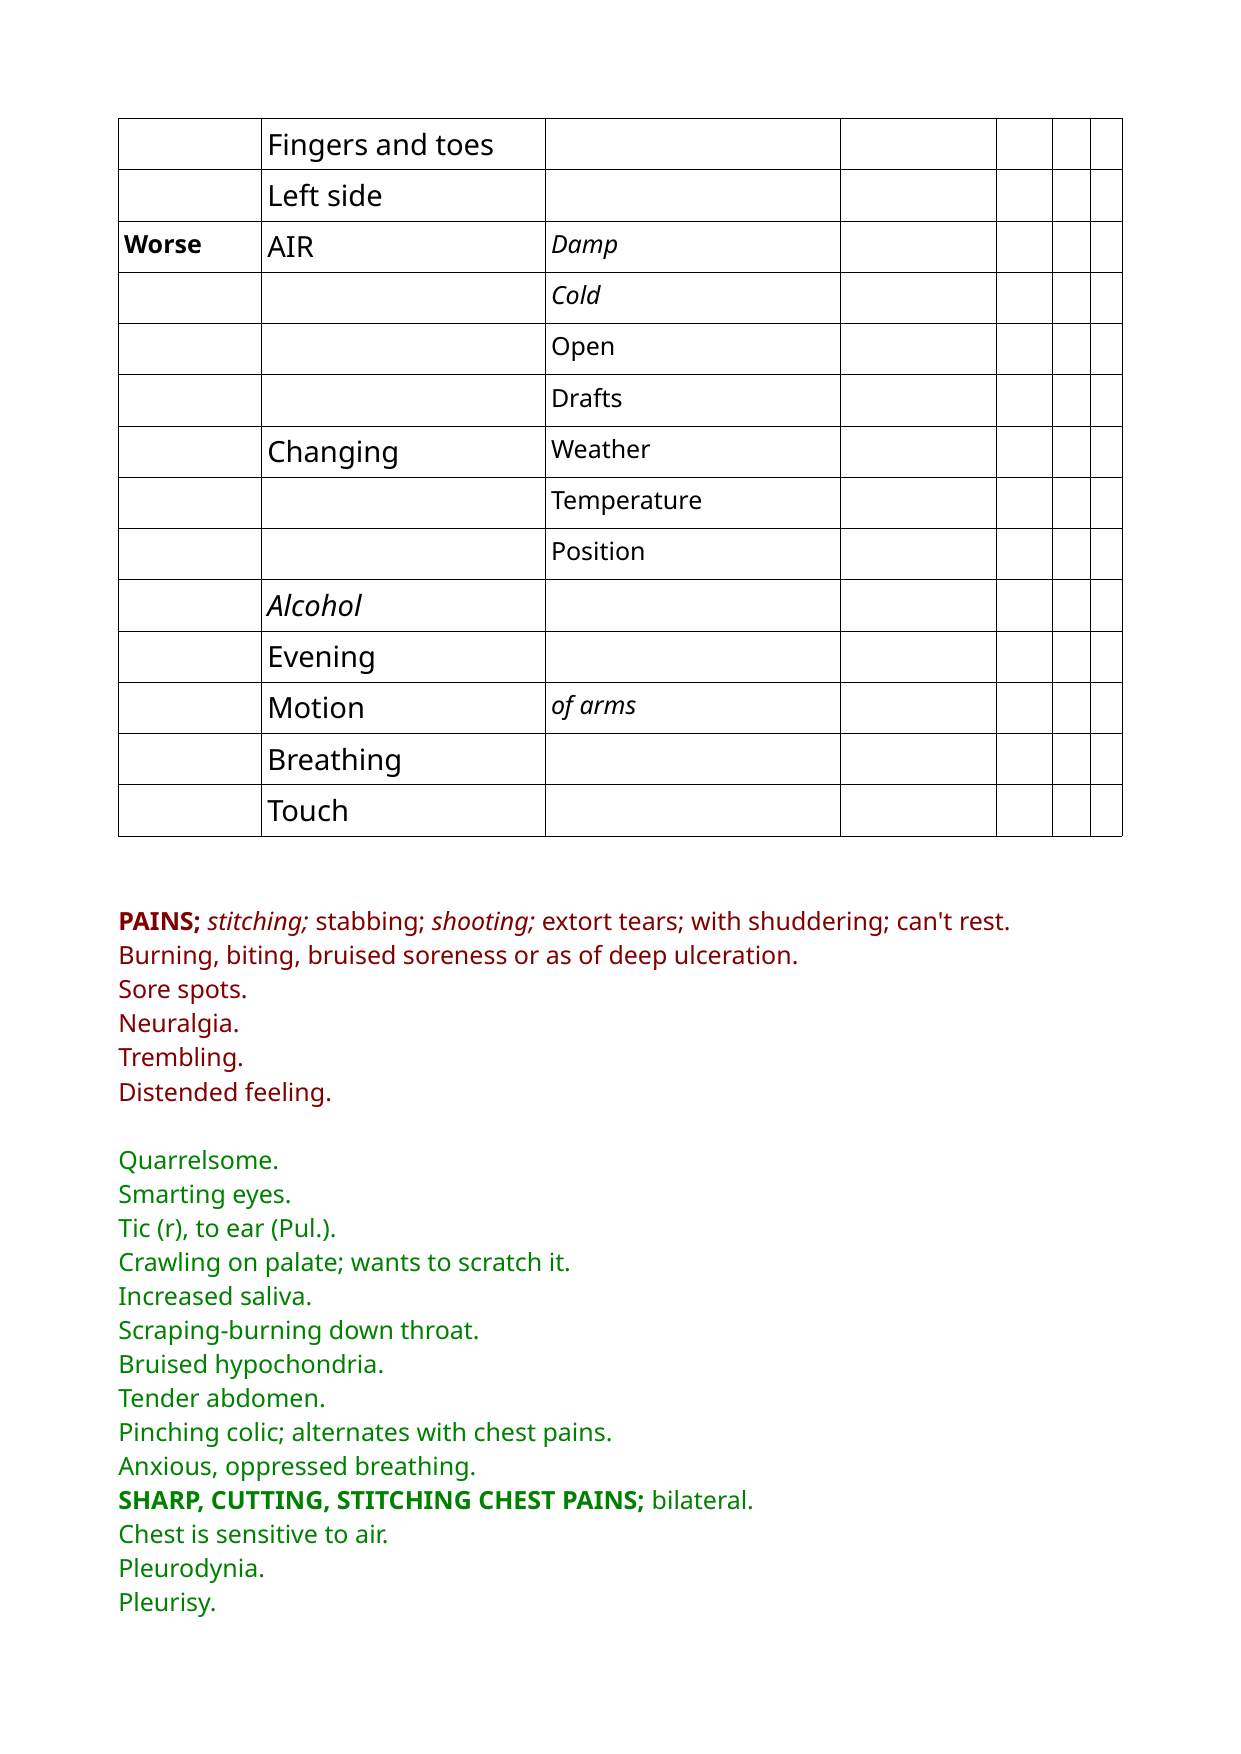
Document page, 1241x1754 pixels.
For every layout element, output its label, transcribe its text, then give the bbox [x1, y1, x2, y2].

table_cell [1091, 427, 1122, 477]
table_cell Touch [262, 785, 545, 836]
table_cell [841, 222, 996, 272]
table_cell [841, 375, 996, 426]
table_cell [997, 478, 1052, 528]
table_cell Alcohol [262, 580, 545, 631]
table_cell Worse [119, 222, 261, 272]
table_cell Evening [262, 632, 545, 682]
table_cell Left side [262, 170, 545, 221]
text Quarrelsome. [118, 1142, 1122, 1176]
table_cell [1091, 580, 1122, 631]
table_cell [1053, 222, 1090, 272]
text Trembling. [118, 1040, 1122, 1074]
table_cell [119, 785, 261, 836]
text Scraping-burning down throat. [118, 1313, 1122, 1347]
table_cell [1091, 119, 1122, 169]
table_cell [1053, 785, 1090, 836]
table_cell [1053, 324, 1090, 374]
table_cell [546, 119, 840, 169]
table_cell [997, 632, 1052, 682]
table_cell [997, 119, 1052, 169]
table_cell Weather [546, 427, 840, 477]
table_cell [997, 273, 1052, 323]
table_cell Open [546, 324, 840, 374]
text Chest is sensitive to air. [118, 1517, 1122, 1551]
table_cell [841, 580, 996, 631]
table_cell [1053, 273, 1090, 323]
table_cell [1053, 734, 1090, 784]
table_cell [997, 324, 1052, 374]
table_cell [1053, 632, 1090, 682]
table_cell [1091, 529, 1122, 579]
table_cell Breathing [262, 734, 545, 784]
table_cell [841, 683, 996, 733]
text PAINS; stitching; stabbing; shooting; extort tears; with shuddering; can't rest. [118, 904, 1122, 938]
text Burning, biting, bruised soreness or as of deep ulceration. [118, 938, 1122, 972]
table_cell [1091, 683, 1122, 733]
text Pinching colic; alternates with chest pains. [118, 1415, 1122, 1449]
table_cell [841, 632, 996, 682]
table_cell [119, 375, 261, 426]
table_cell [1053, 119, 1090, 169]
table_cell Changing [262, 427, 545, 477]
table_cell of arms [546, 683, 840, 733]
table_cell [119, 529, 261, 579]
table_cell AIR [262, 222, 545, 272]
table_cell [1053, 529, 1090, 579]
text Anxious, oppressed breathing. [118, 1449, 1122, 1483]
table_cell [1053, 170, 1090, 221]
table_cell [841, 324, 996, 374]
table_cell [119, 478, 261, 528]
table_cell [997, 683, 1052, 733]
table_cell [119, 273, 261, 323]
table_cell Damp [546, 222, 840, 272]
text Neuralgia. [118, 1006, 1122, 1040]
table_cell [997, 529, 1052, 579]
table_cell [1053, 427, 1090, 477]
table_cell [262, 529, 545, 579]
table_cell [1091, 375, 1122, 426]
table_cell [119, 324, 261, 374]
text Bruised hypochondria. [118, 1347, 1122, 1381]
table_cell Fingers and toes [262, 119, 545, 169]
table_cell [1091, 222, 1122, 272]
table_cell [1053, 375, 1090, 426]
table_cell [262, 273, 545, 323]
table_cell [1091, 324, 1122, 374]
text Distended feeling. [118, 1074, 1122, 1108]
table_cell [119, 683, 261, 733]
text Pleurisy. [118, 1585, 1122, 1619]
table_cell [841, 427, 996, 477]
table_cell Motion [262, 683, 545, 733]
text Tender abdomen. [118, 1381, 1122, 1415]
table_cell [1091, 478, 1122, 528]
table_cell [841, 478, 996, 528]
table_cell [546, 785, 840, 836]
table_cell [1091, 170, 1122, 221]
table_cell [841, 170, 996, 221]
table_cell [546, 170, 840, 221]
table_cell [119, 734, 261, 784]
text Pleurodynia. [118, 1551, 1122, 1585]
table_cell [997, 427, 1052, 477]
table_cell [262, 478, 545, 528]
text Increased saliva. [118, 1278, 1122, 1313]
table_cell [997, 734, 1052, 784]
text SHARP, CUTTING, STITCHING CHEST PAINS; bilateral. [118, 1483, 1122, 1517]
table_cell [997, 580, 1052, 631]
table_cell [997, 785, 1052, 836]
table_cell [262, 375, 545, 426]
text Tic (r), to ear (Pul.). [118, 1210, 1122, 1244]
table_cell [841, 119, 996, 169]
table_cell [546, 734, 840, 784]
table_cell [119, 632, 261, 682]
table_cell [997, 375, 1052, 426]
table_cell [1091, 785, 1122, 836]
table_cell [119, 580, 261, 631]
table_cell [546, 580, 840, 631]
table_cell [841, 785, 996, 836]
table_cell [841, 734, 996, 784]
table_cell [1053, 478, 1090, 528]
table_cell [546, 632, 840, 682]
table_cell [119, 170, 261, 221]
table_cell Cold [546, 273, 840, 323]
table_cell [997, 222, 1052, 272]
table_cell Position [546, 529, 840, 579]
table_cell [1053, 683, 1090, 733]
text Sore spots. [118, 972, 1122, 1006]
table_cell Drafts [546, 375, 840, 426]
table_cell [1091, 734, 1122, 784]
table_cell [119, 427, 261, 477]
table_cell [119, 119, 261, 169]
table_cell [997, 170, 1052, 221]
text Crawling on palate; wants to scratch it. [118, 1244, 1122, 1278]
text Smarting eyes. [118, 1176, 1122, 1210]
table_cell [841, 273, 996, 323]
table_cell [1091, 632, 1122, 682]
table_cell [1091, 273, 1122, 323]
table_cell [262, 324, 545, 374]
table_cell Temperature [546, 478, 840, 528]
table_cell [1053, 580, 1090, 631]
table_cell [841, 529, 996, 579]
